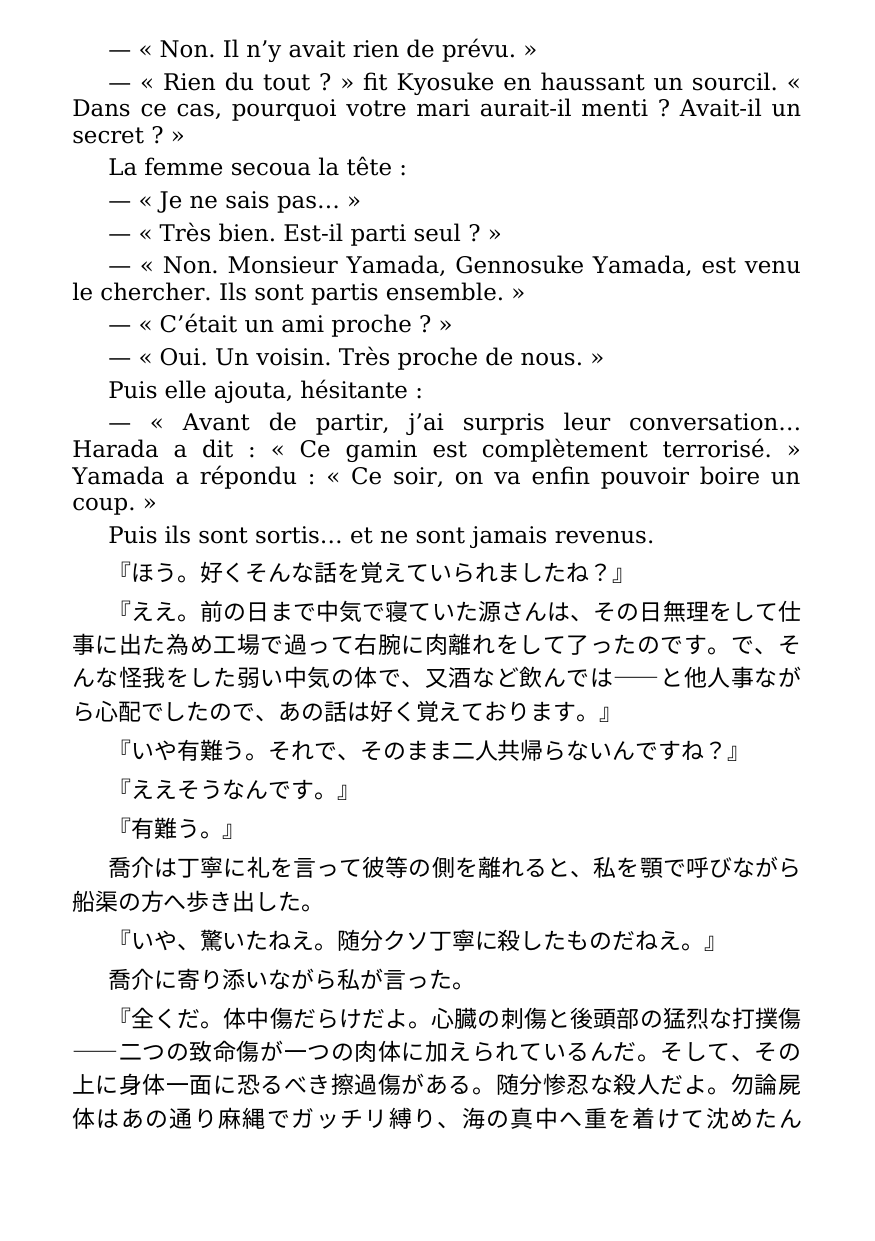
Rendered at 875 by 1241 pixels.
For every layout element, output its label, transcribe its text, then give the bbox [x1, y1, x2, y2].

text — « Très bien. Est-il parti seul ? » [72, 220, 802, 246]
text La femme secoua la tête : [72, 154, 802, 181]
text 喬介は丁寧に礼を言って彼等の側を離れると、私を顎で呼びながら船渠の方へ歩き出した。 [72, 850, 802, 917]
text Puis elle ajouta, hésitante : [72, 377, 802, 403]
text — « Avant de partir, j’ai surpris leur conversation… Harada a dit : « Ce gamin est complètement terrorisé. » Yamada a répondu : « Ce soir, on va enfin pouvoir boire un coup. » [72, 409, 802, 516]
text 喬介に寄り添いながら私が言った。 [72, 962, 802, 995]
text — « Non. Monsieur Yamada, Gennosuke Yamada, est venu le chercher. Ils sont partis ensemble. » [72, 252, 802, 306]
text — « Oui. Un voisin. Très proche de nous. » [72, 344, 802, 371]
text — « C’était un ami proche ? » [72, 312, 802, 338]
text — « Je ne sais pas… » [72, 187, 802, 214]
text 『ほう。好くそんな話を覚えていられましたね？』 [72, 555, 802, 588]
text 『いや、驚いたねえ。随分クソ丁寧に殺したものだねえ。』 [72, 923, 802, 956]
text Puis ils sont sortis… et ne sont jamais revenus. [72, 522, 802, 549]
text 『ええそうなんです。』 [72, 772, 802, 805]
text 『ええ。前の日まで中気で寝ていた源さんは、その日無理をして仕事に出た為め工場で過って右腕に肉離れをして了ったのです。で、そんな怪我をした弱い中気の体で、又酒など飲んでは――と他人事ながら心配でしたので、あの話は好く覚えております。』 [72, 594, 802, 727]
text 『いや有難う。それで、そのまま二人共帰らないんですね？』 [72, 733, 802, 766]
text 『有難う。』 [72, 811, 802, 844]
text — « Non. Il n’y avait rien de prévu. » [72, 36, 802, 63]
text — « Rien du tout ? » fit Kyosuke en haussant un sourcil. « Dans ce cas, pourquoi votre mari aurait-il menti ? Avait-il un secret ? » [72, 69, 802, 149]
text 『全くだ。体中傷だらけだよ。心臓の刺傷と後頭部の猛烈な打撲傷――二つの致命傷が一つの肉体に加えられているんだ。そして、その上に身体一面に恐るべき擦過傷がある。随分惨忍な殺人だよ。勿論屍体はあの通り麻縄でガッチリ縛り、海の真中へ重を着けて沈めたん [72, 1001, 802, 1134]
